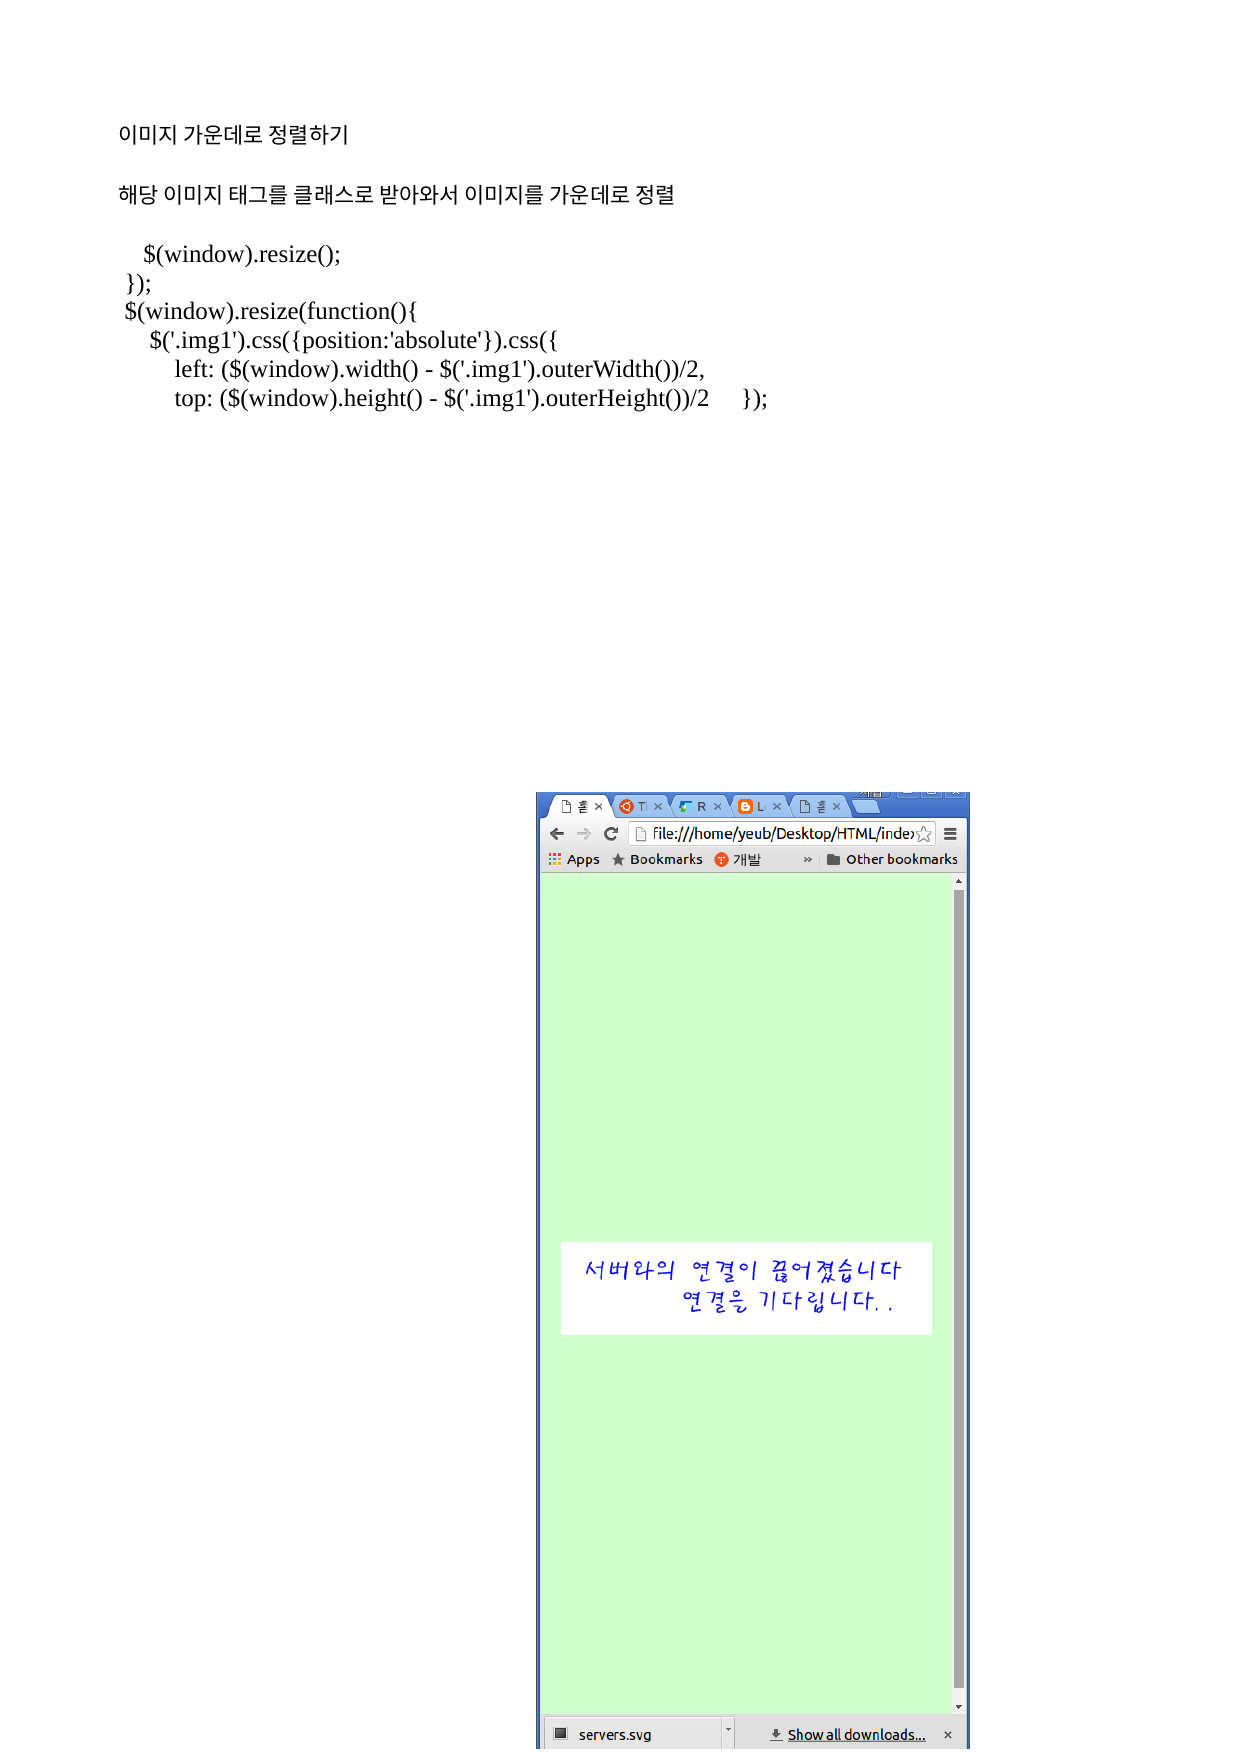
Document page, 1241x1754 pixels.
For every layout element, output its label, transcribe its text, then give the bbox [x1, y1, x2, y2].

text left: ($(window).width() - $('.img1').outerWidth())/2, [118, 354, 1122, 383]
text }); [118, 268, 1122, 296]
picture [536, 779, 970, 1754]
text 해당 이미지 태그를 클래스로 받아와서 이미지를 가운데로 정렬 [118, 178, 1122, 210]
text $('.img1').css({position:'absolute'}).css({ [118, 325, 1122, 354]
text $(window).resize(); [118, 239, 1122, 268]
text $(window).resize(function(){ [118, 296, 1122, 325]
text 이미지 가운데로 정렬하기 [118, 118, 1122, 150]
text top: ($(window).height() - $('.img1').outerHeight())/2 }); [118, 383, 1122, 411]
